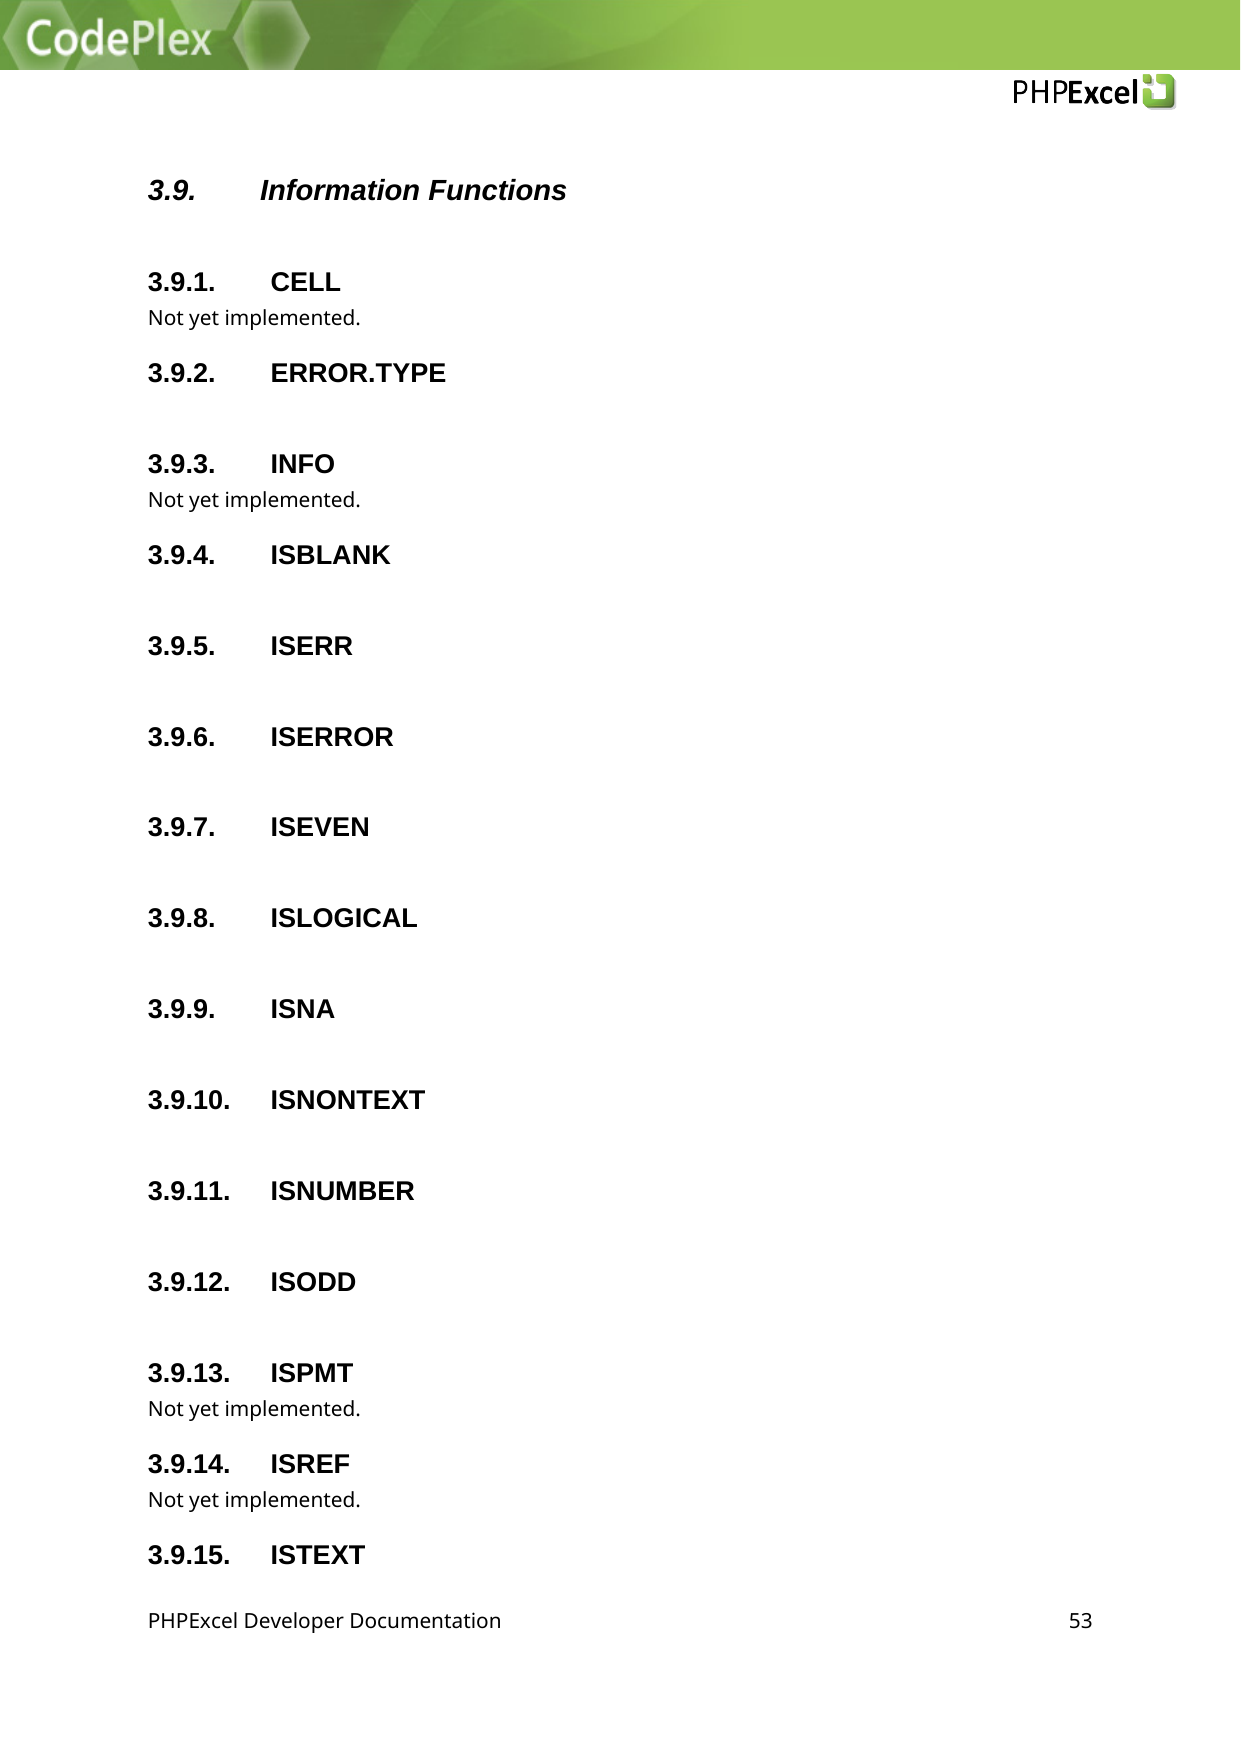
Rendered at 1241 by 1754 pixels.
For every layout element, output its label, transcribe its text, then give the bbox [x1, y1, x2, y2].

text Not yet implemented. [148, 303, 1093, 332]
subtitle ERROR.TYPE [148, 357, 1093, 388]
subtitle ISBLANK [148, 539, 1093, 570]
subtitle ISREF [148, 1448, 1093, 1479]
subtitle ISLOGICAL [148, 902, 1093, 934]
text Not yet implemented. [148, 485, 1093, 514]
text Not yet implemented. [148, 1394, 1093, 1423]
subtitle ISERROR [148, 721, 1093, 752]
subtitle ISNONTEXT [148, 1084, 1093, 1116]
subtitle ISTEXT [148, 1539, 1093, 1570]
subtitle ISPMT [148, 1357, 1093, 1388]
subtitle ISEVEN [148, 811, 1093, 843]
subtitle ISNUMBER [148, 1175, 1093, 1206]
subtitle ISNA [148, 993, 1093, 1024]
subtitle ISERR [148, 629, 1093, 661]
subtitle ISODD [148, 1266, 1093, 1297]
text Not yet implemented. [148, 1486, 1093, 1514]
subtitle INFO [148, 448, 1093, 479]
subtitle CELL [148, 266, 1093, 297]
subtitle Information Functions [148, 173, 1093, 206]
